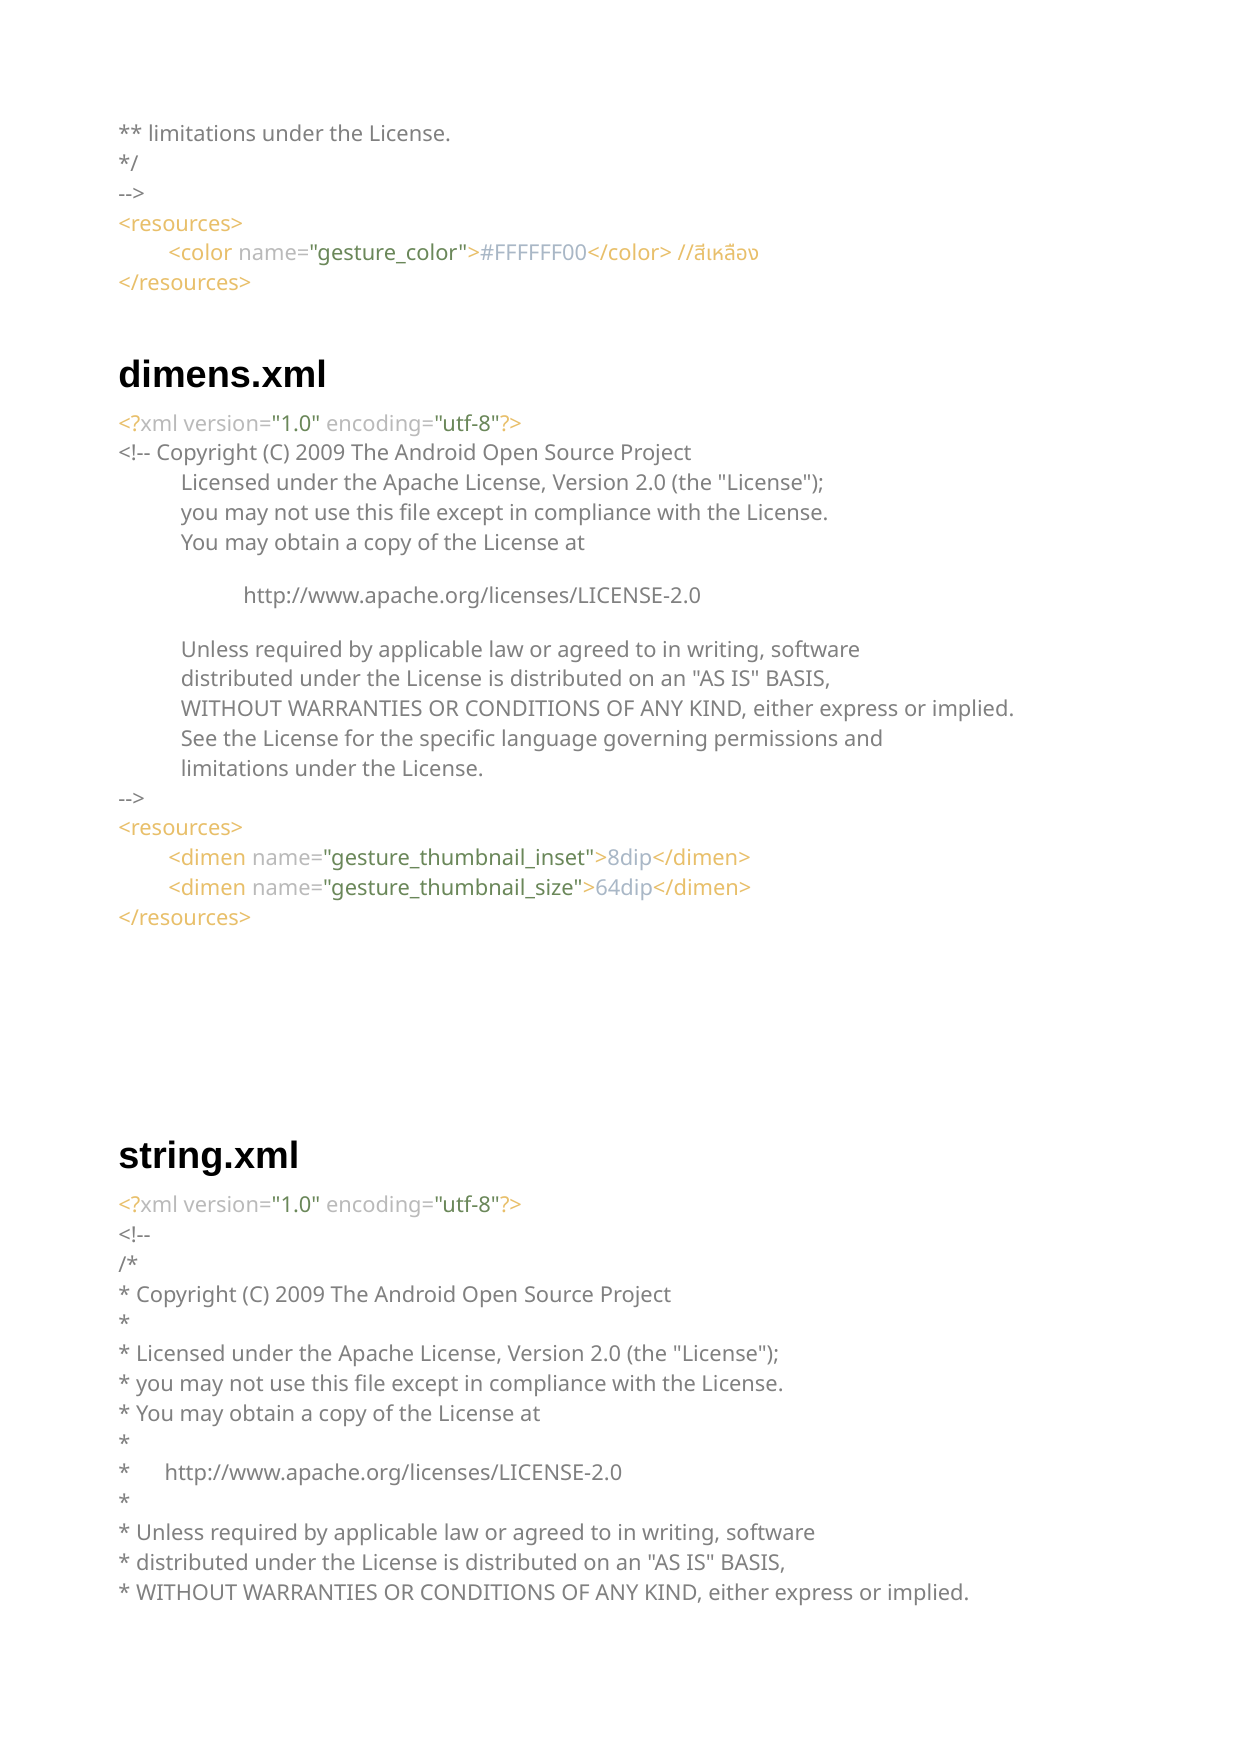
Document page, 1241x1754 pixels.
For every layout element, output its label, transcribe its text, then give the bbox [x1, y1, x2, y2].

text See the License for the specific language governing permissions and [118, 723, 1122, 753]
text <!-- Copyright (C) 2009 The Android Open Source Project [118, 437, 1122, 467]
text * [118, 1487, 1122, 1517]
text http://www.apache.org/licenses/LICENSE-2.0 [118, 580, 1122, 610]
text * Unless required by applicable law or agreed to in writing, software [118, 1517, 1122, 1547]
text </resources> [118, 902, 1122, 931]
text --> [118, 178, 1122, 207]
subtitle dimens.xml [118, 351, 1122, 395]
text * you may not use this file except in compliance with the License. [118, 1368, 1122, 1398]
text <?xml version="1.0" encoding="utf-8"?> [118, 407, 1122, 437]
text ** limitations under the License. [118, 118, 1122, 148]
text * Licensed under the Apache License, Version 2.0 (the "License"); [118, 1338, 1122, 1368]
text limitations under the License. [118, 753, 1122, 782]
subtitle string.xml [118, 1133, 1122, 1177]
text <dimen name="gesture_thumbnail_size">64dip</dimen> [118, 872, 1122, 902]
text <dimen name="gesture_thumbnail_inset">8dip</dimen> [118, 842, 1122, 872]
text * distributed under the License is distributed on an "AS IS" BASIS, [118, 1547, 1122, 1577]
text <!-- [118, 1219, 1122, 1249]
text you may not use this file except in compliance with the License. [118, 497, 1122, 527]
text * [118, 1428, 1122, 1457]
text --> [118, 782, 1122, 812]
text Unless required by applicable law or agreed to in writing, software [118, 633, 1122, 663]
text WITHOUT WARRANTIES OR CONDITIONS OF ANY KIND, either express or implied. [118, 693, 1122, 723]
text <color name="gesture_color">#FFFFFF00</color> //สีเหลือง [118, 237, 1122, 267]
text distributed under the License is distributed on an "AS IS" BASIS, [118, 663, 1122, 693]
text * [118, 1308, 1122, 1338]
text </resources> [118, 267, 1122, 297]
text * You may obtain a copy of the License at [118, 1398, 1122, 1428]
text * Copyright (C) 2009 The Android Open Source Project [118, 1279, 1122, 1308]
text */ [118, 148, 1122, 178]
text <resources> [118, 207, 1122, 237]
text /* [118, 1249, 1122, 1279]
text You may obtain a copy of the License at [118, 527, 1122, 556]
text <resources> [118, 812, 1122, 842]
text <?xml version="1.0" encoding="utf-8"?> [118, 1189, 1122, 1219]
text * WITHOUT WARRANTIES OR CONDITIONS OF ANY KIND, either express or implied. [118, 1577, 1122, 1606]
text Licensed under the Apache License, Version 2.0 (the "License"); [118, 467, 1122, 497]
text * http://www.apache.org/licenses/LICENSE-2.0 [118, 1457, 1122, 1487]
